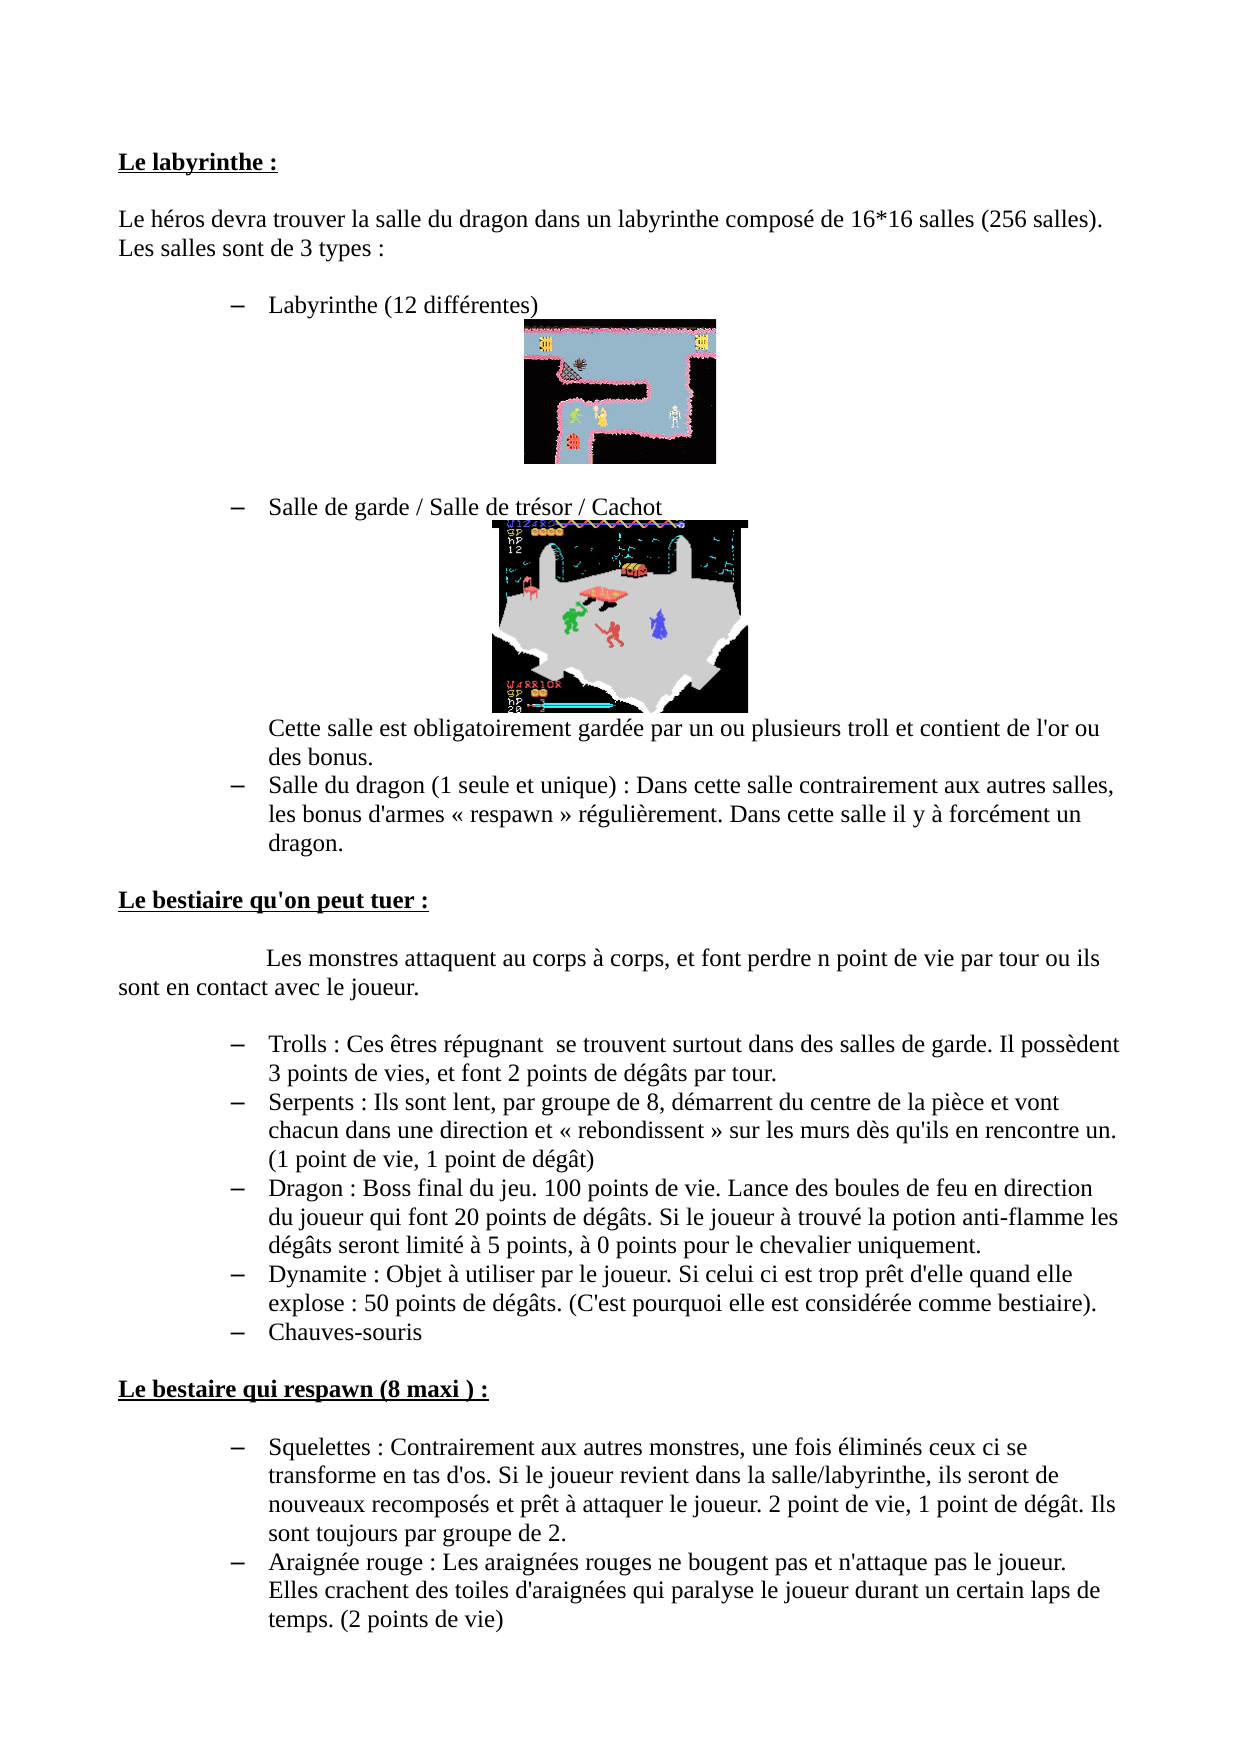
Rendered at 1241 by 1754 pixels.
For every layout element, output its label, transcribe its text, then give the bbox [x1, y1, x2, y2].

text Le labyrinthe : [118, 147, 1122, 176]
list Salle du dragon (1 seule et unique) : Dans cette salle contrairement aux autres salles, les bonus d'armes « respawn » régulièrement. Dans cette salle il y à forcément un dragon. [231, 771, 1122, 857]
picture [524, 319, 717, 464]
text Le bestiaire qu'on peut tuer : [118, 886, 1122, 914]
list Araignée rouge : Les araignées rouges ne bougent pas et n'attaque pas le joueur. Elles crachent des toiles d'araignées qui paralyse le joueur durant un certain laps de temps. (2 points de vie) [231, 1547, 1122, 1633]
picture [492, 520, 749, 713]
list Squelettes : Contrairement aux autres monstres, une fois éliminés ceux ci se transforme en tas d'os. Si le joueur revient dans la salle/labyrinthe, ils seront de nouveaux recomposés et prêt à attaquer le joueur. 2 point de vie, 1 point de dégât. Ils sont toujours par groupe de 2. [231, 1432, 1122, 1547]
text Le bestaire qui respawn (8 maxi ) : [118, 1374, 1122, 1403]
list Dragon : Boss final du jeu. 100 points de vie. Lance des boules de feu en direction du joueur qui font 20 points de dégâts. Si le joueur à trouvé la potion anti-flamme les dégâts seront limité à 5 points, à 0 points pour le chevalier uniquement. [231, 1173, 1122, 1259]
list Labyrinthe (12 différentes) [231, 291, 1122, 319]
list Cette salle est obligatoirement gardée par un ou plusieurs troll et contient de l'or ou des bonus. [231, 521, 1122, 771]
list Trolls : Ces êtres répugnant se trouvent surtout dans des salles de garde. Il possèdent 3 points de vies, et font 2 points de dégâts par tour. [231, 1029, 1122, 1087]
list Dynamite : Objet à utiliser par le joueur. Si celui ci est trop prêt d'elle quand elle explose : 50 points de dégâts. (C'est pourquoi elle est considérée comme bestiaire). [231, 1259, 1122, 1317]
list Salle de garde / Salle de trésor / Cachot [231, 492, 1122, 521]
text Le héros devra trouver la salle du dragon dans un labyrinthe composé de 16*16 salles (256 salles). Les salles sont de 3 types : [118, 204, 1122, 262]
text Les monstres attaquent au corps à corps, et font perdre n point de vie par tour ou ils sont en contact avec le joueur. [118, 943, 1122, 1001]
list Serpents : Ils sont lent, par groupe de 8, démarrent du centre de la pièce et vont chacun dans une direction et « rebondissent » sur les murs dès qu'ils en rencontre un. (1 point de vie, 1 point de dégât) [231, 1087, 1122, 1173]
list Chauves-souris [231, 1317, 1122, 1346]
